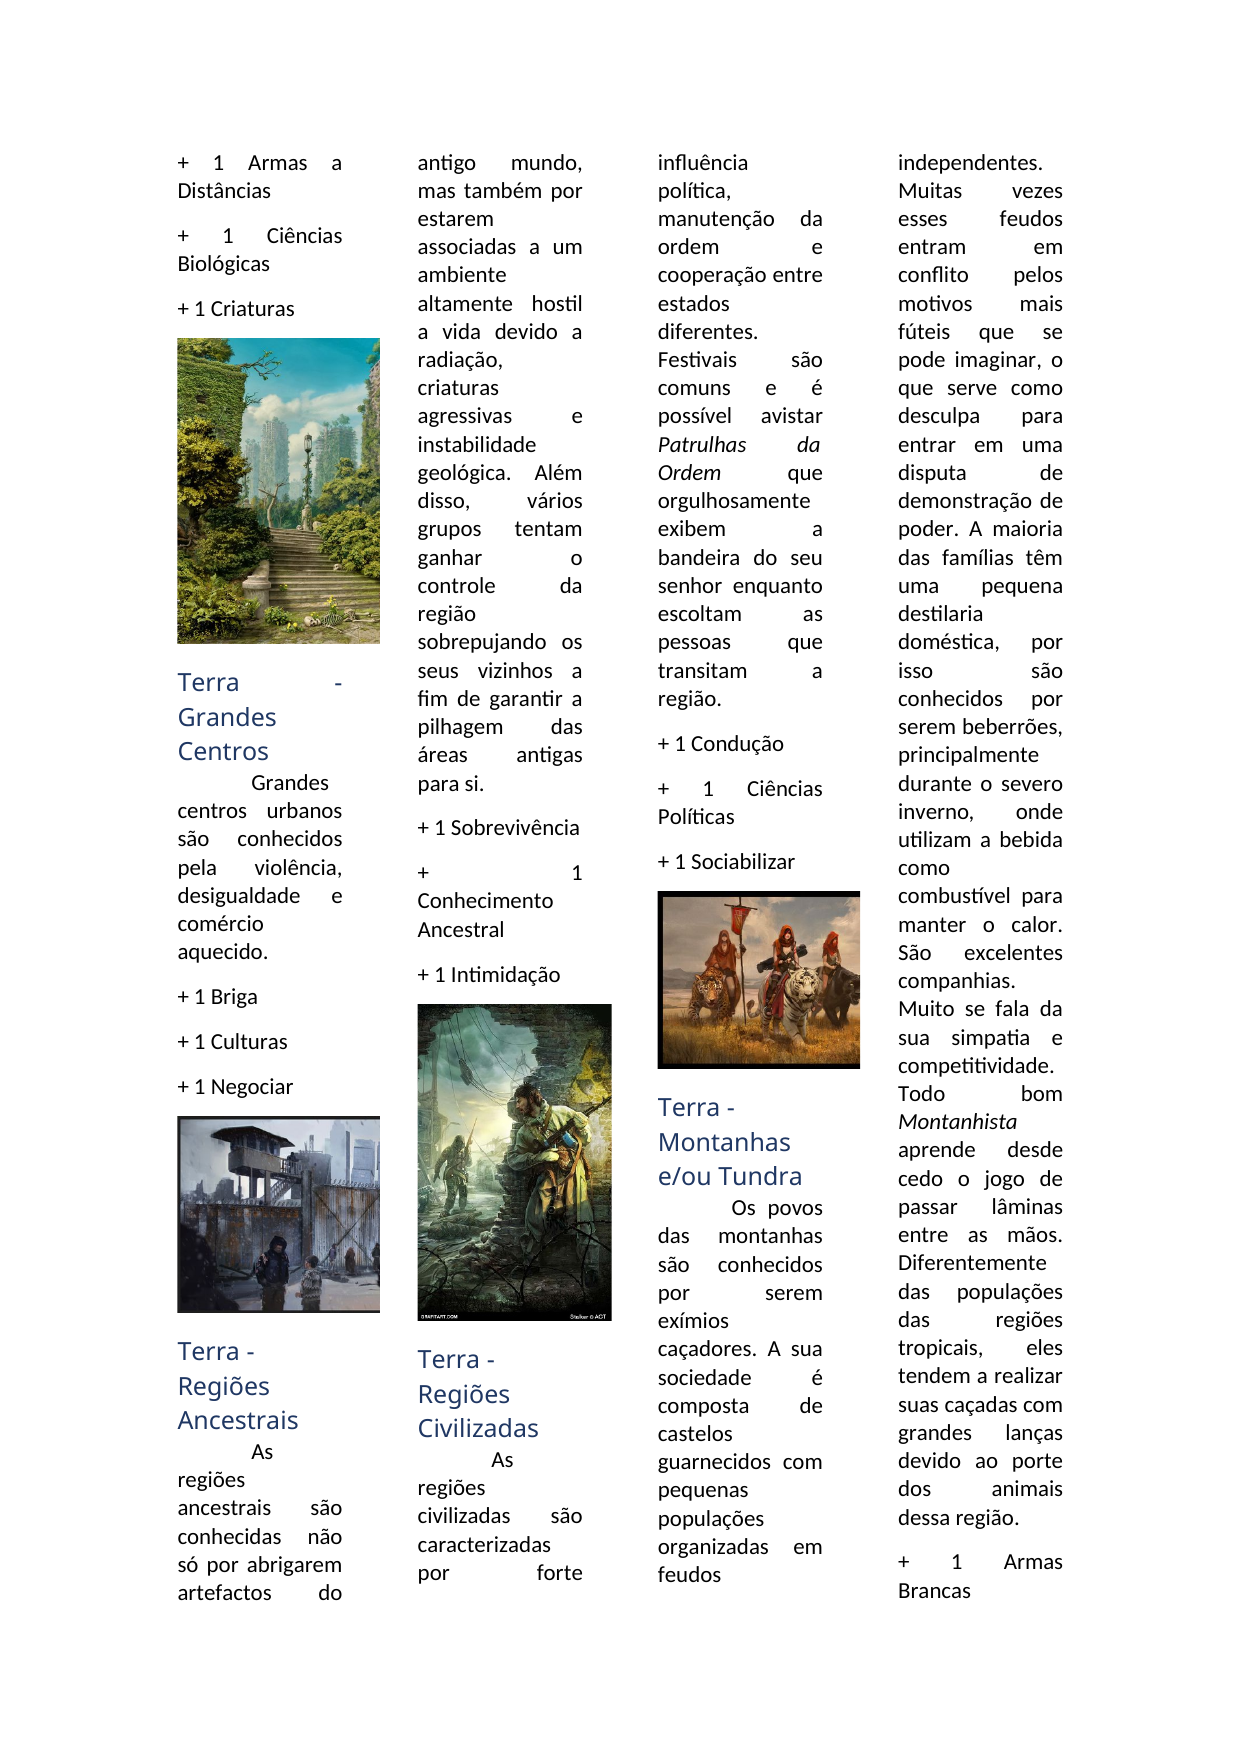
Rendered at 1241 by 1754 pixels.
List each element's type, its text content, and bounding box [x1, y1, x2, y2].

subtitle Terra - Montanhas e/ou Tundra [658, 1090, 823, 1193]
subtitle Terra - Grandes Centros [177, 665, 342, 768]
text + 1 Criaturas [177, 294, 342, 322]
text Grandes centros urbanos são conhecidos pela violência, desigualdade e comércio aquecido. [177, 768, 342, 965]
text influência política, manutenção da ordem e cooperação entre estados diferentes. Festivais são comuns e é possível avistar Patrulhas da Ordem que orgulhosamente exibem a bandeira do seu senhor enquanto escoltam as pessoas que transitam a região. [658, 148, 823, 712]
text + 1 Sociabilizar [658, 847, 823, 875]
subtitle Terra - Regiões Civilizadas [417, 1342, 583, 1445]
text + 1 Sobrevivência [417, 813, 583, 842]
text + 1 Ciências Biológicas [177, 221, 342, 277]
text antigo mundo, mas também por estarem associadas a um ambiente altamente hostil a vida devido a radiação, criaturas agressivas e instabilidade geológica. Além disso, vários grupos tentam ganhar o controle da região sobrepujando os seus vizinhos a fim de garantir a pilhagem das áreas antigas para si. [417, 148, 583, 797]
text + 1 Armas Brancas [898, 1547, 1063, 1604]
text independentes. Muitas vezes esses feudos entram em conflito pelos motivos mais fúteis que se pode imaginar, o que serve como desculpa para entrar em uma disputa de demonstração de poder. A maioria das famílias têm uma pequena destilaria doméstica, por isso são conhecidos por serem beberrões, principalmente durante o severo inverno, onde utilizam a bebida como combustível para manter o calor. São excelentes companhias. Muito se fala da sua simpatia e competitividade. Todo bom Montanhista aprende desde cedo o jogo de passar lâminas entre as mãos. Diferentemente das populações das regiões tropicais, eles tendem a realizar suas caçadas com grandes lanças devido ao porte dos animais dessa região. [898, 148, 1063, 1531]
text As regiões ancestrais são conhecidas não só por abrigarem artefactos do [177, 1437, 342, 1606]
text + 1 Negociar [177, 1072, 342, 1100]
text + 1 Intimidação [417, 960, 583, 988]
text + 1 Armas a Distâncias [177, 148, 342, 204]
text + 1 Ciências Políticas [658, 774, 823, 830]
text + 1 Briga [177, 982, 342, 1010]
text + 1 Culturas [177, 1027, 342, 1055]
subtitle Terra - Regiões Ancestrais [177, 1334, 342, 1437]
text Os povos das montanhas são conhecidos por serem exímios caçadores. A sua sociedade é composta de castelos guarnecidos com pequenas populações organizadas em feudos [658, 1193, 823, 1588]
text + 1 Conhecimento Ancestral [417, 858, 583, 943]
text As regiões civilizadas são caracterizadas por forte [417, 1445, 583, 1586]
text + 1 Condução [658, 729, 823, 757]
